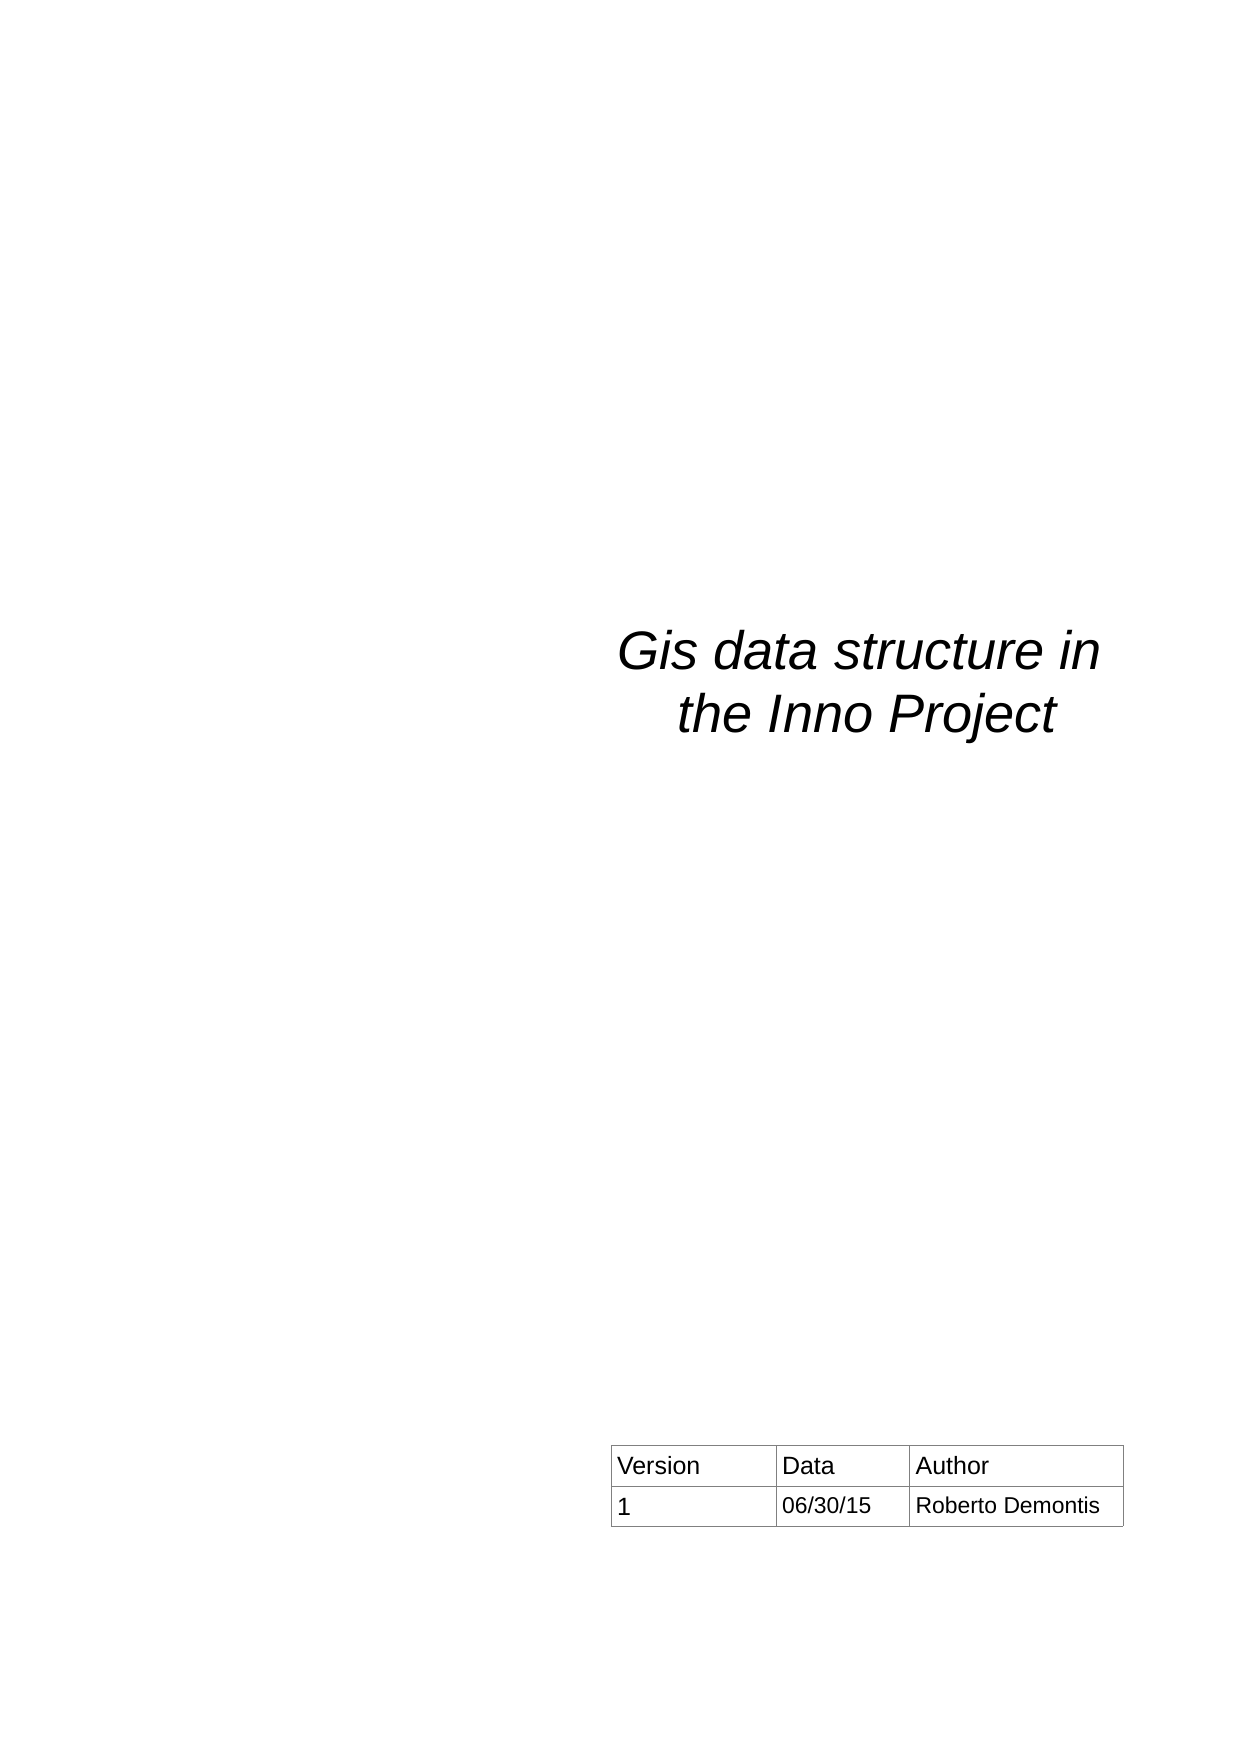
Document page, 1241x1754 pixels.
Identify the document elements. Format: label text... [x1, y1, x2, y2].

text the Inno Project [118, 681, 1122, 743]
text Gis data structure in [118, 619, 1122, 681]
table_header Author [910, 1446, 1123, 1486]
table_cell 1 [612, 1487, 776, 1526]
table_cell 30/06/15 [777, 1487, 909, 1526]
table_header Data [777, 1446, 909, 1486]
table_header Version [612, 1446, 776, 1486]
table_cell Roberto Demontis [910, 1487, 1123, 1526]
